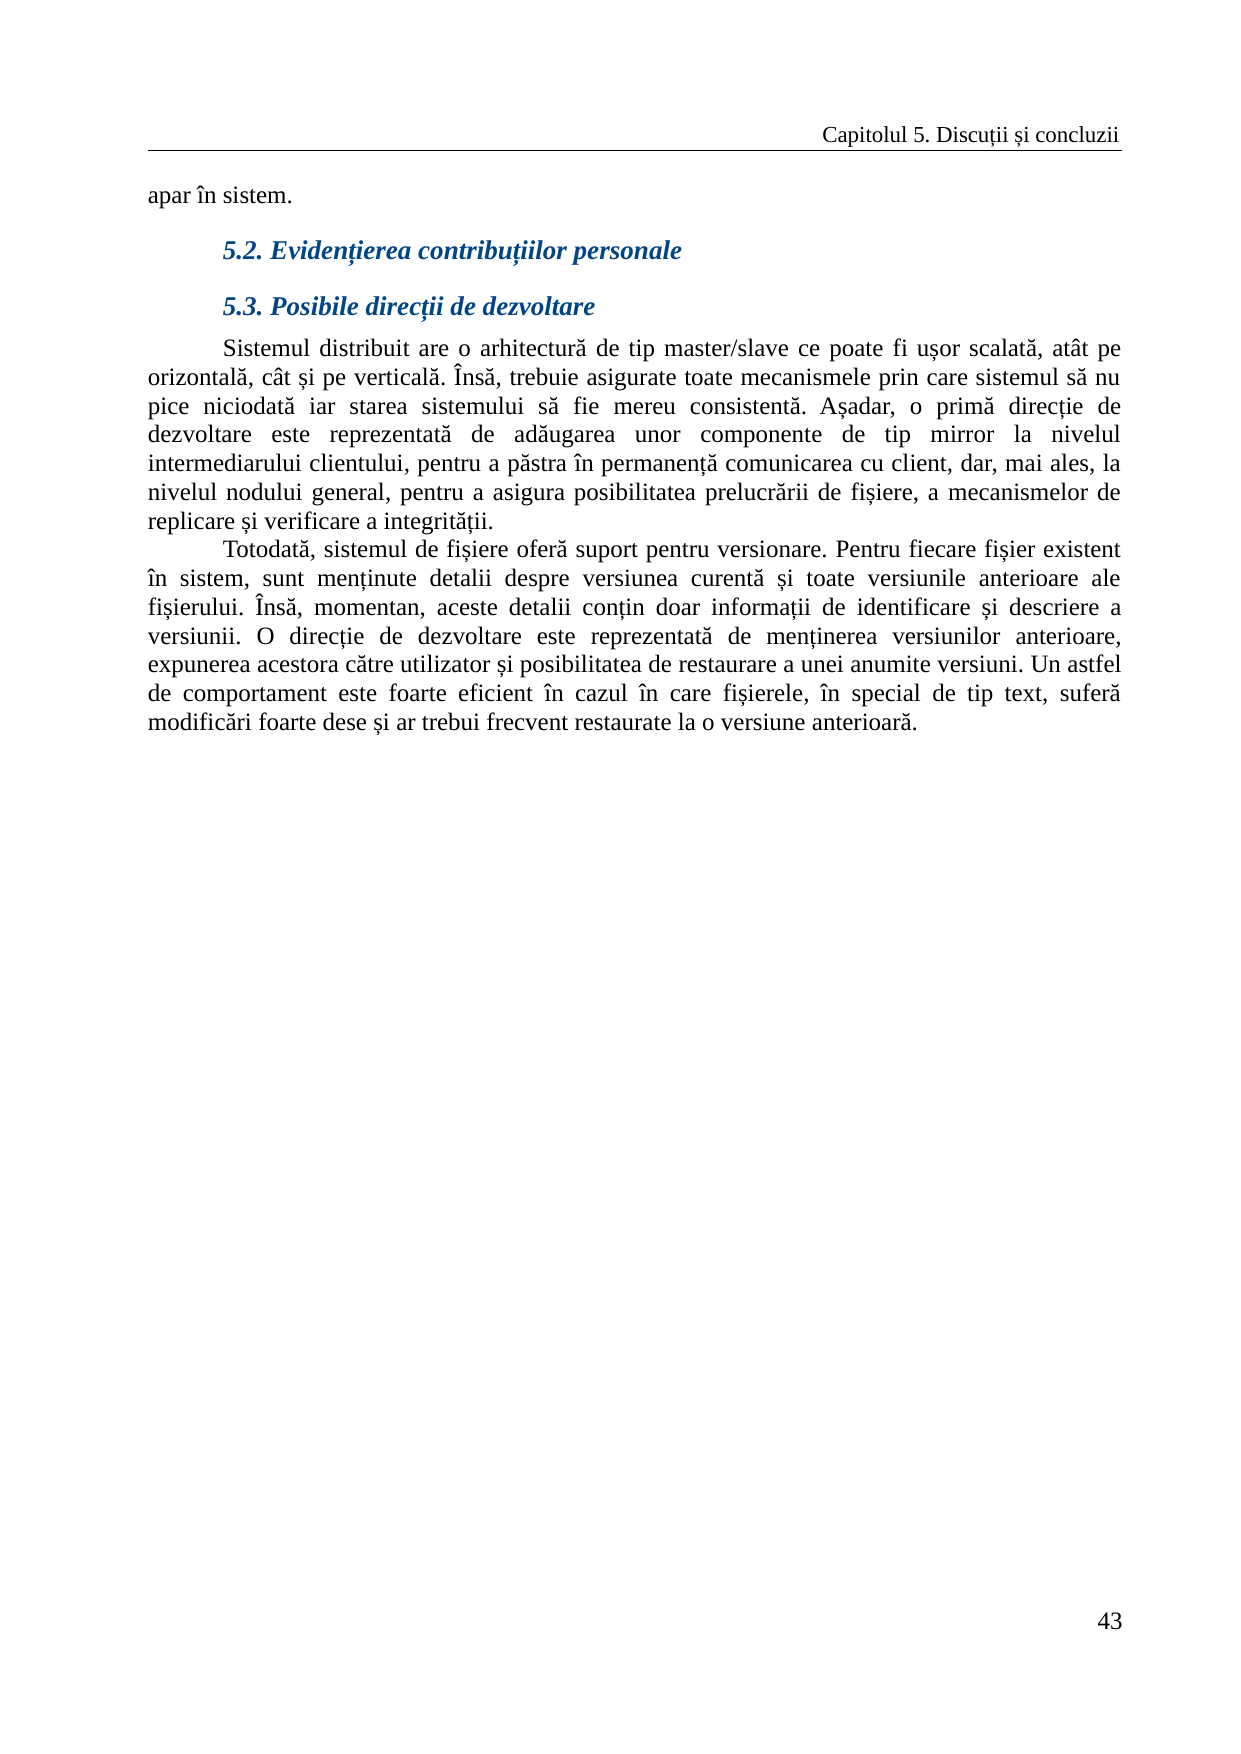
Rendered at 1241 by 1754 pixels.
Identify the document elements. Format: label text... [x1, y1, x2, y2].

text Totodată, sistemul de fișiere oferă suport pentru versionare. Pentru fiecare fișier existent în sistem, sunt menținute detalii despre versiunea curentă și toate versiunile anterioare ale fișierului. Însă, momentan, aceste detalii conțin doar informații de identificare și descriere a versiunii. O direcție de dezvoltare este reprezentată de menținerea versiunilor anterioare, expunerea acestora către utilizator și posibilitatea de restaurare a unei anumite versiuni. Un astfel de comportament este foarte eficient în cazul în care fișierele, în special de tip text, suferă modificări foarte dese și ar trebui frecvent restaurate la o versiune anterioară. [148, 534, 1122, 736]
subtitle Evidențierea contribuțiilor personale [223, 234, 1122, 265]
subtitle Posibile direcții de dezvoltare [223, 290, 1122, 321]
text apar în sistem. [148, 180, 1122, 209]
text Sistemul distribuit are o arhitectură de tip master/slave ce poate fi ușor scalată, atât pe orizontală, cât și pe verticală. Însă, trebuie asigurate toate mecanismele prin care sistemul să nu pice niciodată iar starea sistemului să fie mereu consistentă. Așadar, o primă direcție de dezvoltare este reprezentată de adăugarea unor componente de tip mirror la nivelul intermediarului clientului, pentru a păstra în permanență comunicarea cu client, dar, mai ales, la nivelul nodului general, pentru a asigura posibilitatea prelucrării de fișiere, a mecanismelor de replicare și verificare a integrității. [148, 333, 1122, 534]
